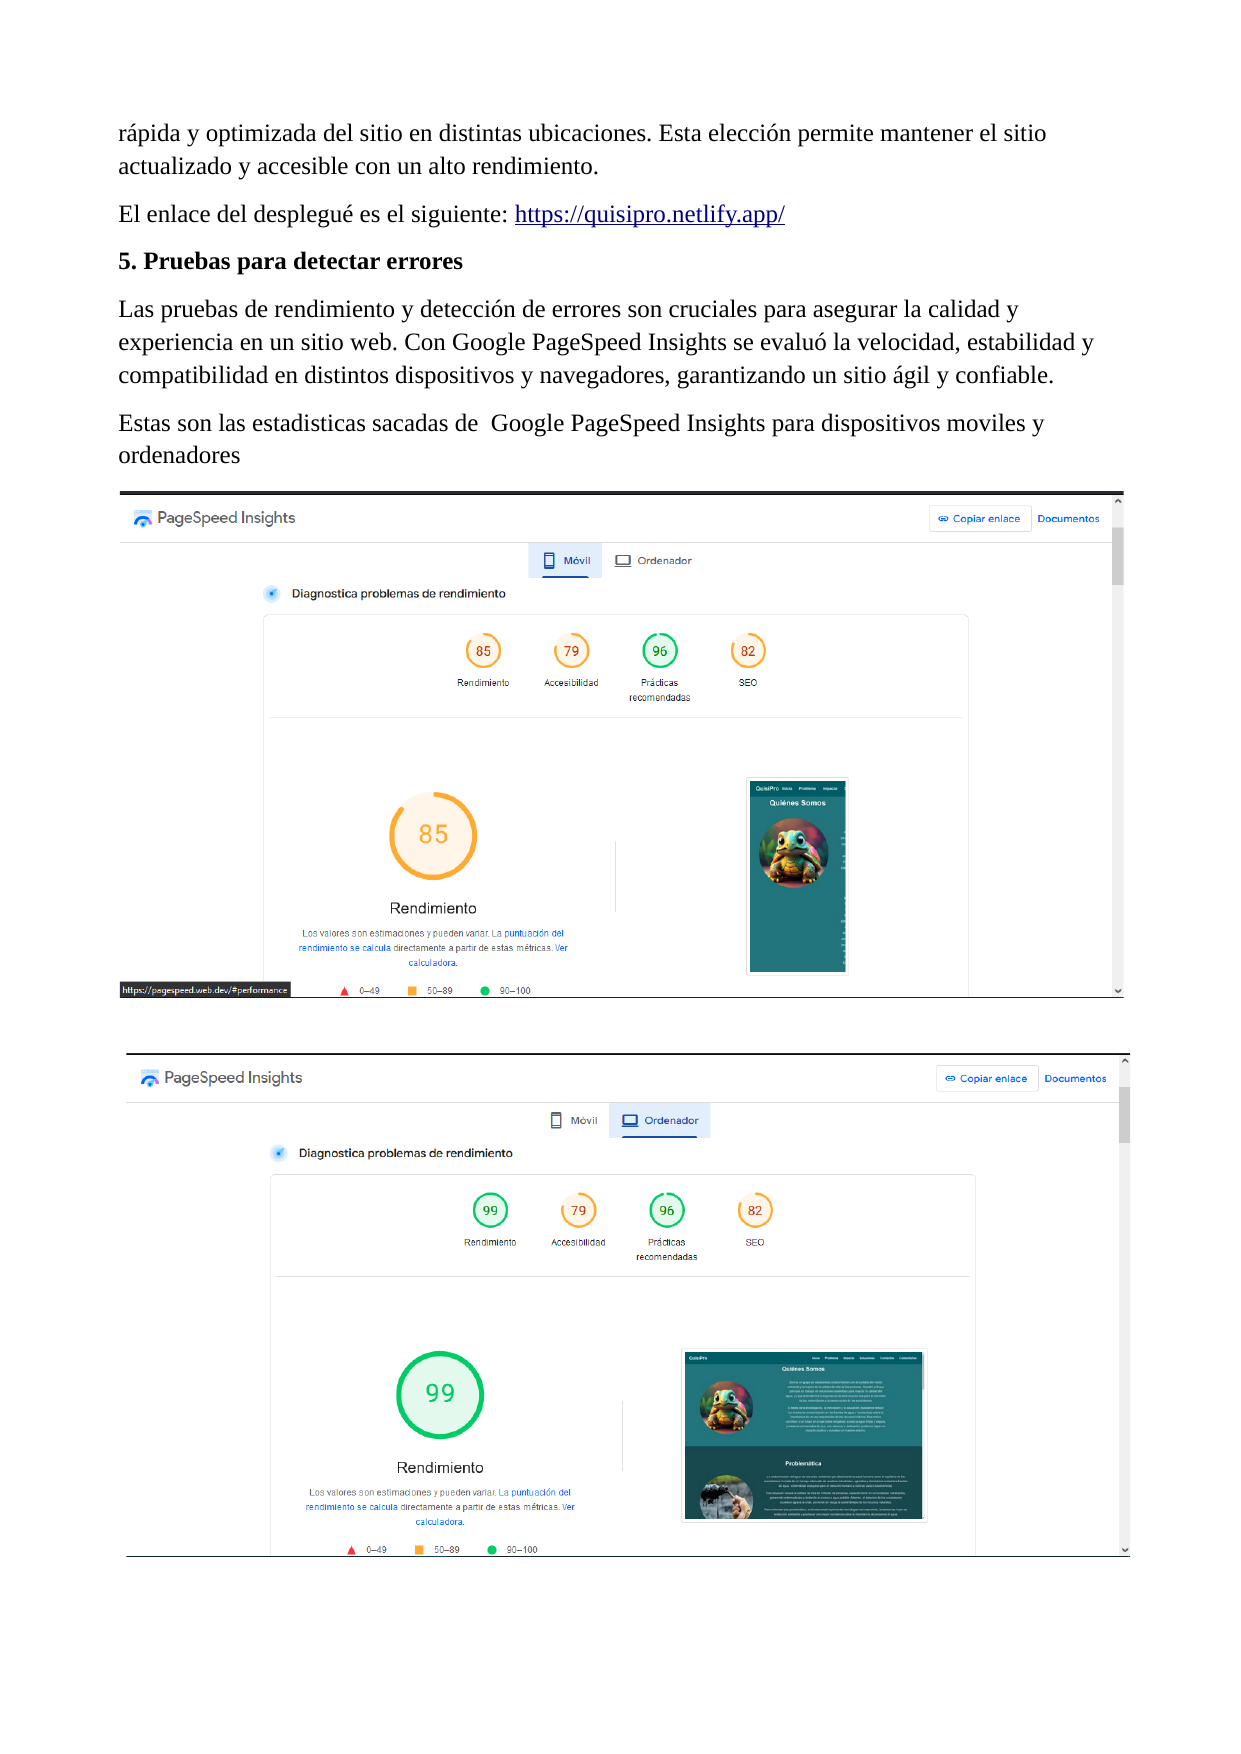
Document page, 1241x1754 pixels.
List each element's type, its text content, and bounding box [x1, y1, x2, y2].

text rápida y optimizada del sitio en distintas ubicaciones. Esta elección permite mantener el sitio actualizado y accesible con un alto rendimiento. [118, 118, 1122, 180]
picture [119, 491, 1124, 998]
text Estas son las estadisticas sacadas de Google PageSpeed Insights para dispositivos moviles y ordenadores [118, 408, 1122, 469]
text El enlace del desplegué es el siguiente: https://quisipro.netlify.app/ [118, 199, 1122, 227]
text 5. Pruebas para detectar errores [118, 246, 1122, 275]
text Las pruebas de rendimiento y detección de errores son cruciales para asegurar la calidad y experiencia en un sitio web. Con Google PageSpeed Insights se evaluó la velocidad, estabilidad y compatibilidad en distintos dispositivos y navegadores, garantizando un sitio ágil y confiable. [118, 294, 1122, 389]
picture [126, 1053, 1131, 1557]
